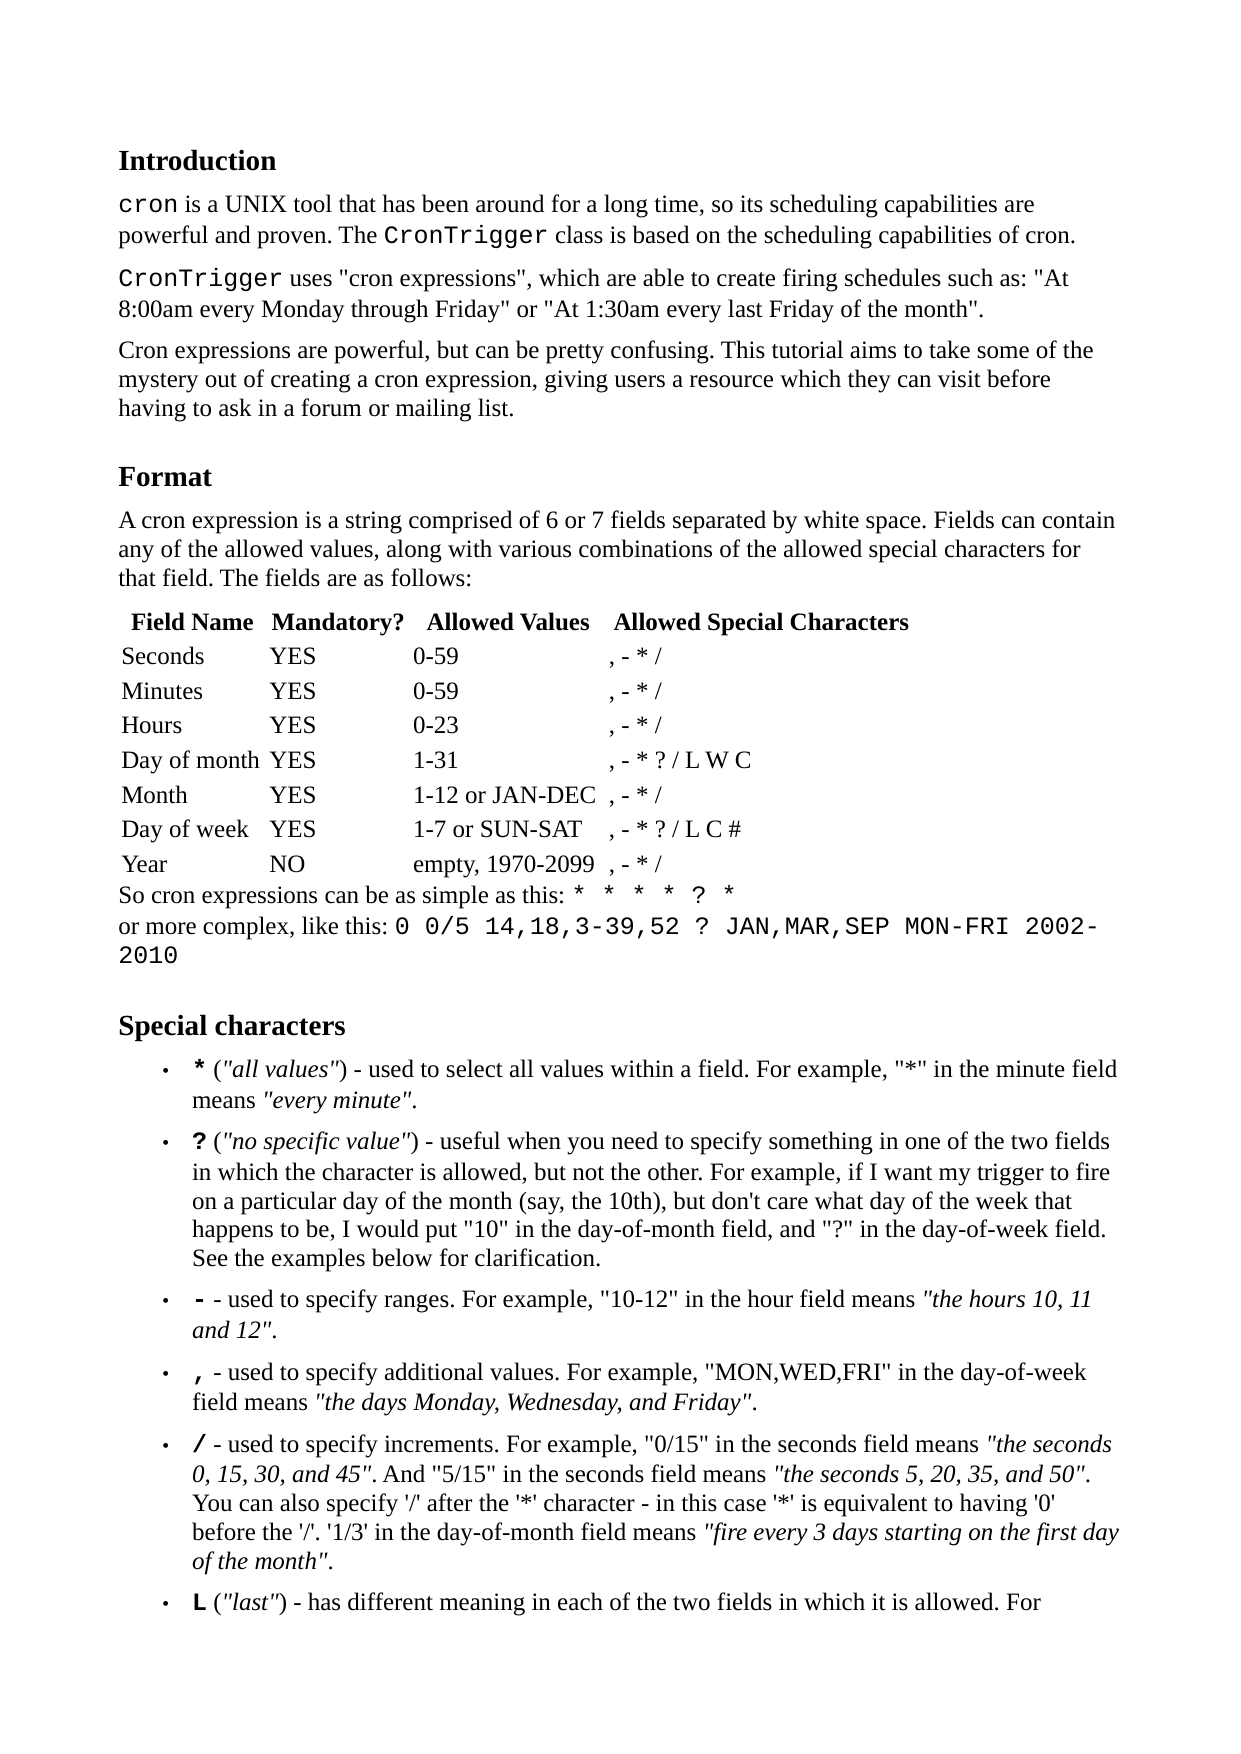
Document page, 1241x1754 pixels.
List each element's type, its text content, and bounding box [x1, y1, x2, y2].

table_cell YES [266, 639, 410, 673]
table_cell YES [266, 708, 410, 742]
table_cell 1-12 or JAN-DEC [410, 777, 606, 811]
table_cell 0-59 [410, 673, 606, 708]
table_cell YES [266, 777, 410, 811]
subtitle Introduction [118, 143, 1122, 177]
table_cell YES [266, 811, 410, 846]
table_cell NO [266, 846, 410, 881]
list , - used to specify additional values. For example, "MON,WED,FRI" in the day-of-week field means "the days Monday, Wednesday, and Friday". [162, 1357, 1122, 1416]
table_cell Minutes [118, 673, 266, 708]
subtitle Format [118, 459, 1122, 493]
table_cell 1-31 [410, 742, 606, 777]
subtitle Special characters [118, 1008, 1122, 1042]
table_cell , - * / [606, 846, 916, 881]
table_cell 1-7 or SUN-SAT [410, 811, 606, 846]
text CronTrigger uses "cron expressions", which are able to create firing schedules such as: "At 8:00am every Monday through Friday" or "At 1:30am every last Friday of the month". [118, 263, 1122, 323]
table_header Mandatory? [266, 604, 410, 638]
text So cron expressions can be as simple as this: * * * * ? * or more complex, like this: 0 0/5 14,18,3-39,52 ? JAN,MAR,SEP MON-FRI 2002-2010 [118, 881, 1122, 971]
table_cell 0-59 [410, 639, 606, 673]
list / - used to specify increments. For example, "0/15" in the seconds field means "the seconds 0, 15, 30, and 45". And "5/15" in the seconds field means "the seconds 5, 20, 35, and 50". You can also specify '/' after the '*' character - in this case '*' is equivalent to having '0' before the '/'. '1/3' in the day-of-month field means "fire every 3 days starting on the first day of the month". [162, 1429, 1122, 1574]
text A cron expression is a string comprised of 6 or 7 fields separated by white space. Fields can contain any of the allowed values, along with various combinations of the allowed special characters for that field. The fields are as follows: [118, 505, 1122, 591]
table_header Allowed Values [410, 604, 606, 638]
list ? ("no specific value") - useful when you need to specify something in one of the two fields in which the character is allowed, but not the other. For example, if I want my trigger to fire on a particular day of the month (say, the 10th), but don't care what day of the week that happens to be, I would put "10" in the day-of-month field, and "?" in the day-of-week field. See the examples below for clarification. [162, 1126, 1122, 1272]
table_cell Month [118, 777, 266, 811]
table_cell YES [266, 742, 410, 777]
table_cell , - * ? / L C # [606, 811, 916, 846]
table_cell Hours [118, 708, 266, 742]
list * ("all values") - used to select all values within a field. For example, "*" in the minute field means "every minute". [162, 1054, 1122, 1114]
table_header Allowed Special Characters [606, 604, 916, 638]
table_cell YES [266, 673, 410, 708]
text cron is a UNIX tool that has been around for a long time, so its scheduling capabilities are powerful and proven. The CronTrigger class is based on the scheduling capabilities of cron. [118, 189, 1122, 251]
table_header Field Name [118, 604, 266, 638]
table_cell 0-23 [410, 708, 606, 742]
table_cell , - * / [606, 673, 916, 708]
table_cell , - * / [606, 777, 916, 811]
list L ("last") - has different meaning in each of the two fields in which it is allowed. For [162, 1587, 1122, 1618]
table_cell Day of week [118, 811, 266, 846]
text Cron expressions are powerful, but can be pretty confusing. This tutorial aims to take some of the mystery out of creating a cron expression, giving users a resource which they can visit before having to ask in a forum or mailing list. [118, 335, 1122, 422]
table_cell , - * ? / L W C [606, 742, 916, 777]
list - - used to specify ranges. For example, "10-12" in the hour field means "the hours 10, 11 and 12". [162, 1284, 1122, 1344]
table_cell , - * / [606, 639, 916, 673]
table_cell Year [118, 846, 266, 881]
table_cell empty, 1970-2099 [410, 846, 606, 881]
table_cell , - * / [606, 708, 916, 742]
table_cell Seconds [118, 639, 266, 673]
table_cell Day of month [118, 742, 266, 777]
